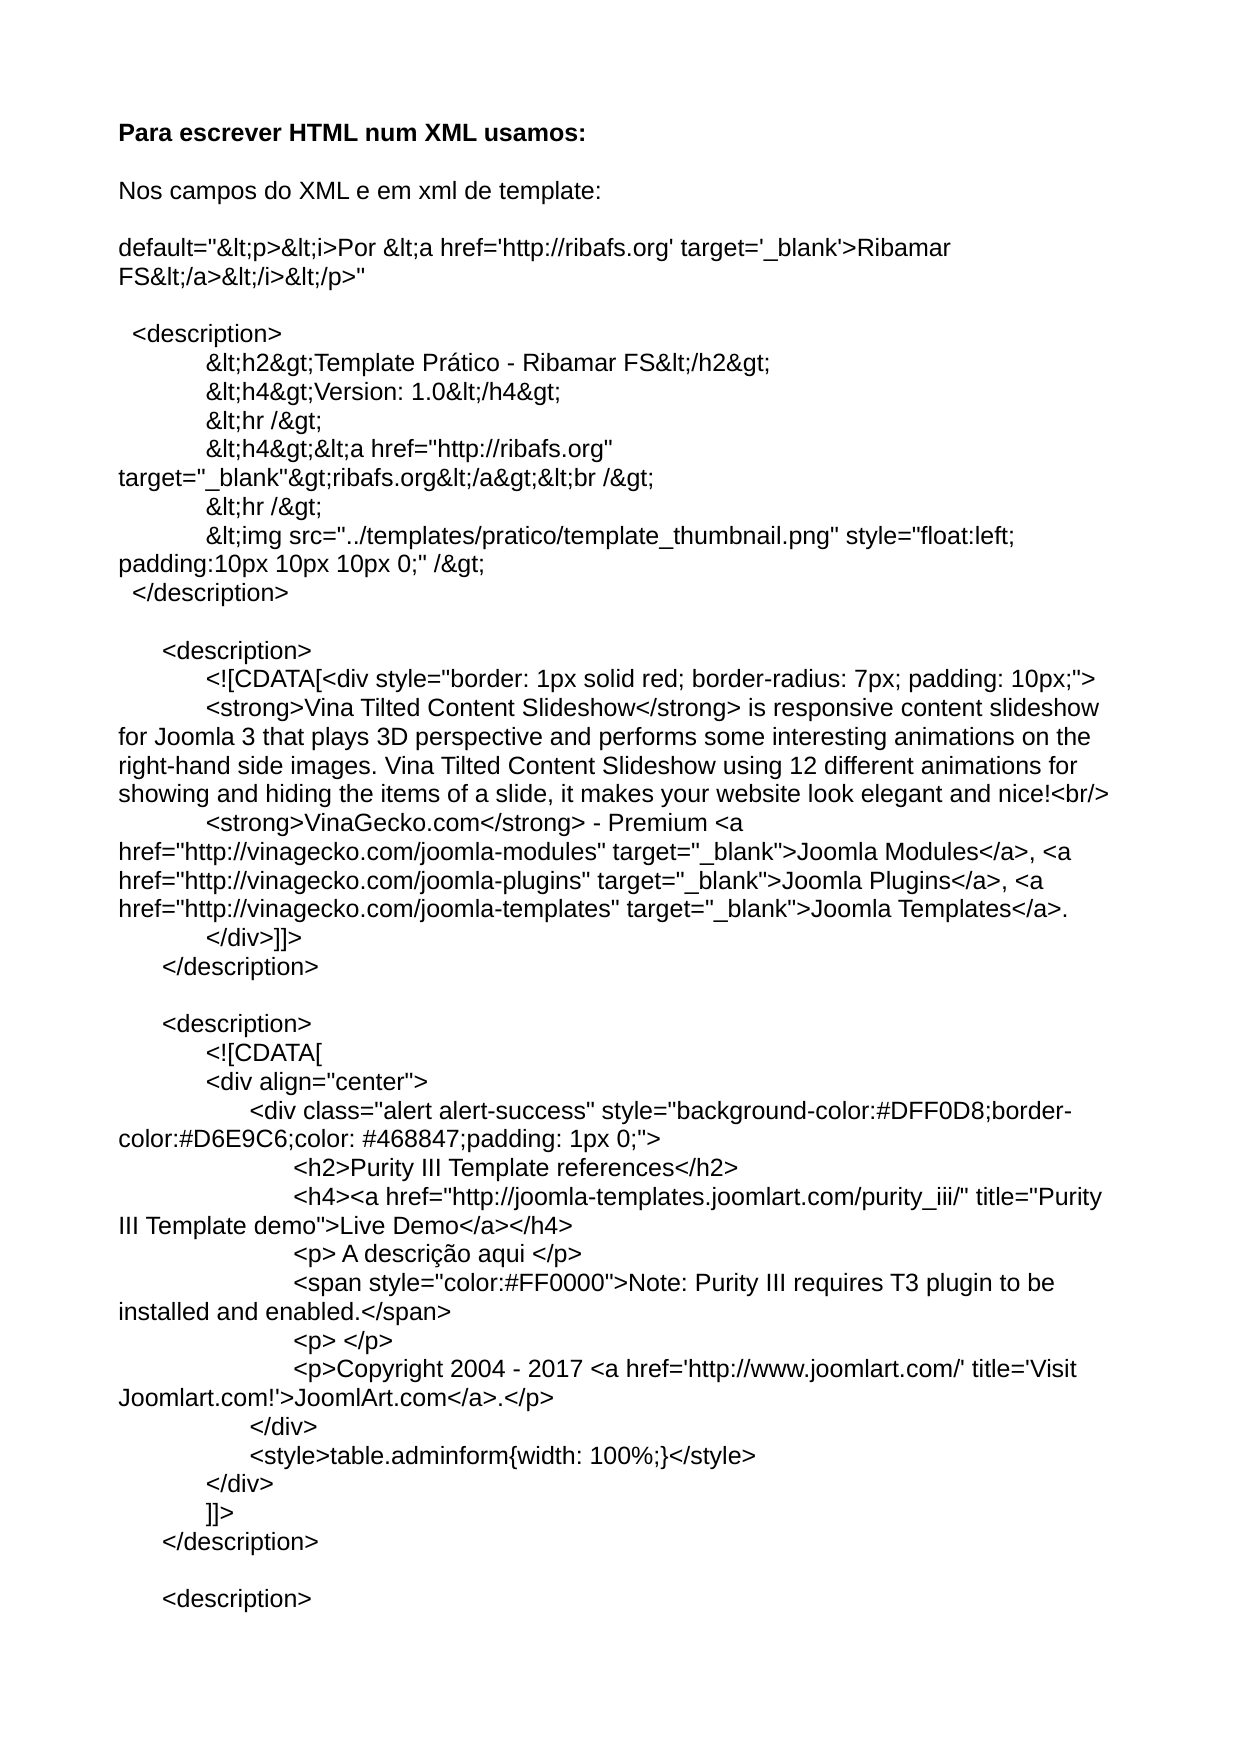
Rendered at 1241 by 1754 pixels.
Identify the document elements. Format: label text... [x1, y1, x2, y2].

text <description> [118, 636, 1122, 664]
text &lt;img src="../templates/pratico/template_thumbnail.png" style="float:left; padding:10px 10px 10px 0;" /&gt; [118, 521, 1122, 578]
text <![CDATA[ [118, 1038, 1122, 1067]
text </description> [118, 952, 1122, 981]
text <description> [118, 1584, 1122, 1613]
text <div align="center"> [118, 1067, 1122, 1096]
text </description> [118, 1527, 1122, 1556]
text default="&lt;p>&lt;i>Por &lt;a href='http://ribafs.org' target='_blank'>Ribamar FS&lt;/a>&lt;/i>&lt;/p>" [118, 233, 1122, 291]
text <description> [118, 1009, 1122, 1038]
text Para escrever HTML num XML usamos: [118, 118, 1122, 147]
text <style>table.adminform{width: 100%;}</style> [118, 1441, 1122, 1469]
text <description> [118, 319, 1122, 348]
text <p> </p> [118, 1326, 1122, 1354]
text <span style="color:#FF0000">Note: Purity III requires T3 plugin to be installed and enabled.</span> [118, 1268, 1122, 1326]
text <p> A descrição aqui </p> [118, 1239, 1122, 1268]
text <div class="alert alert-success" style="background-color:#DFF0D8;border-color:#D6E9C6;color: #468847;padding: 1px 0;"> [118, 1096, 1122, 1153]
text &lt;hr /&gt; [118, 492, 1122, 521]
text <p>Copyright 2004 - 2017 <a href='http://www.joomlart.com/' title='Visit Joomlart.com!'>JoomlArt.com</a>.</p> [118, 1354, 1122, 1412]
text <![CDATA[<div style="border: 1px solid red; border-radius: 7px; padding: 10px;"> [118, 664, 1122, 693]
text <strong>Vina Tilted Content Slideshow</strong> is responsive content slideshow for Joomla 3 that plays 3D perspective and performs some interesting animations on the right-hand side images. Vina Tilted Content Slideshow using 12 different animations for showing and hiding the items of a slide, it makes your website look elegant and nice!<br/> [118, 693, 1122, 808]
text <h2>Purity III Template references</h2> [118, 1153, 1122, 1182]
text </description> [118, 578, 1122, 607]
text <h4><a href="http://joomla-templates.joomlart.com/purity_iii/" title="Purity III Template demo">Live Demo</a></h4> [118, 1182, 1122, 1239]
text <strong>VinaGecko.com</strong> - Premium <a href="http://vinagecko.com/joomla-modules" target="_blank">Joomla Modules</a>, <a href="http://vinagecko.com/joomla-plugins" target="_blank">Joomla Plugins</a>, <a href="http://vinagecko.com/joomla-templates" target="_blank">Joomla Templates</a>. [118, 808, 1122, 923]
text &lt;h2&gt;Template Prático - Ribamar FS&lt;/h2&gt; [118, 348, 1122, 377]
text &lt;h4&gt;&lt;a href="http://ribafs.org" target="_blank"&gt;ribafs.org&lt;/a&gt;&lt;br /&gt; [118, 434, 1122, 492]
text </div> [118, 1469, 1122, 1498]
text </div>]]> [118, 923, 1122, 952]
text </div> [118, 1412, 1122, 1441]
text &lt;h4&gt;Version: 1.0&lt;/h4&gt; [118, 377, 1122, 406]
text &lt;hr /&gt; [118, 406, 1122, 434]
text ]]> [118, 1498, 1122, 1527]
text Nos campos do XML e em xml de template: [118, 176, 1122, 204]
